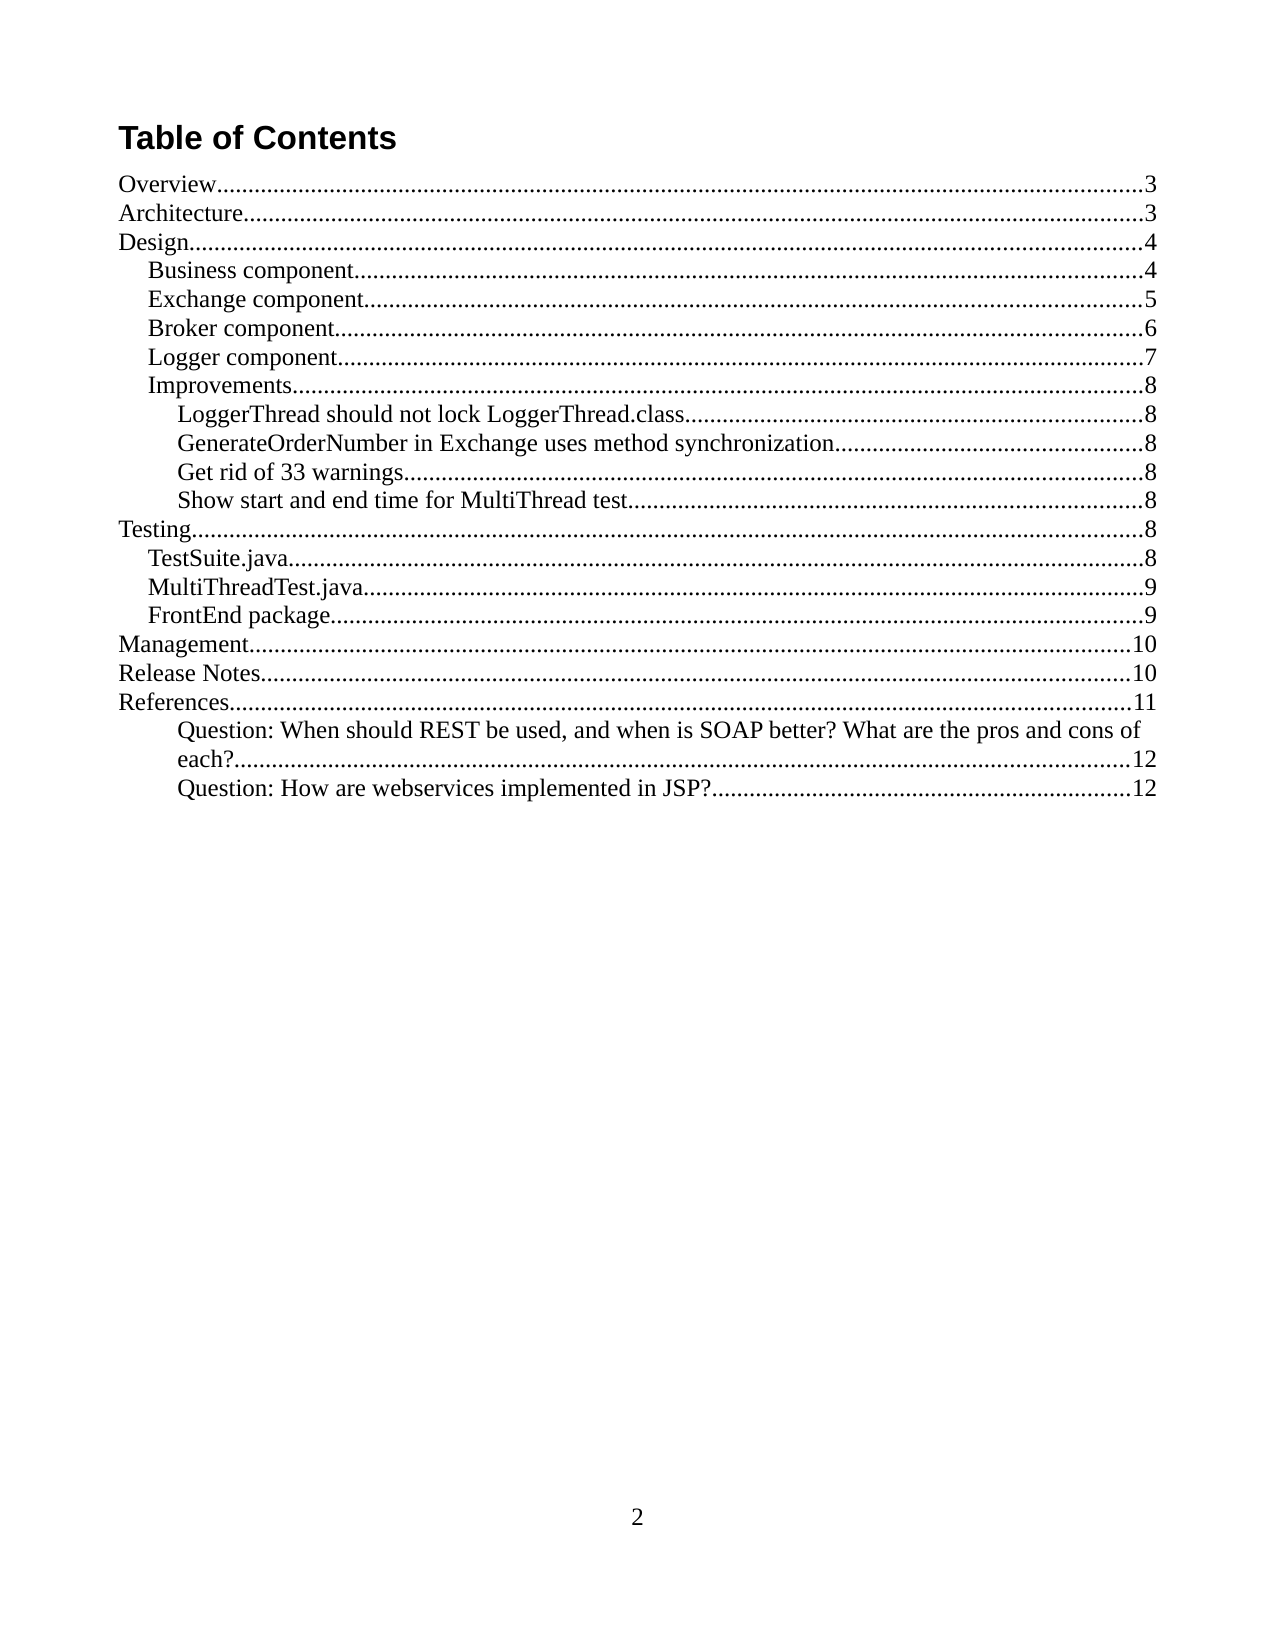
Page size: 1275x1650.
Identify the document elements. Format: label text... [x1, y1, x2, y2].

text TestSuite.java 8 [148, 543, 1157, 572]
text Architecture 3 [118, 198, 1157, 227]
text LoggerThread should not lock LoggerThread.class 8 [177, 399, 1157, 428]
text Question: How are webservices implemented in JSP? 12 [177, 773, 1157, 802]
text Broker component 6 [148, 313, 1157, 342]
text Management 10 [118, 629, 1157, 658]
text Get rid of 33 warnings 8 [177, 457, 1157, 485]
text Business component 4 [148, 255, 1157, 284]
text MultiThreadTest.java 9 [148, 572, 1157, 600]
text FrontEnd package 9 [148, 600, 1157, 629]
text Testing 8 [118, 514, 1157, 543]
text Exchange component 5 [148, 284, 1157, 313]
text GenerateOrderNumber in Exchange uses method synchronization 8 [177, 428, 1157, 457]
subtitle Table of Contents [118, 118, 1157, 157]
text Question: When should REST be used, and when is SOAP better? What are the pros and cons of each? 12 [177, 715, 1157, 773]
text Improvements 8 [148, 370, 1157, 399]
text Release Notes 10 [118, 658, 1157, 687]
text Design 4 [118, 227, 1157, 255]
text References 11 [118, 687, 1157, 715]
text Overview 3 [118, 169, 1157, 198]
text Show start and end time for MultiThread test 8 [177, 485, 1157, 514]
text Logger component 7 [148, 342, 1157, 370]
